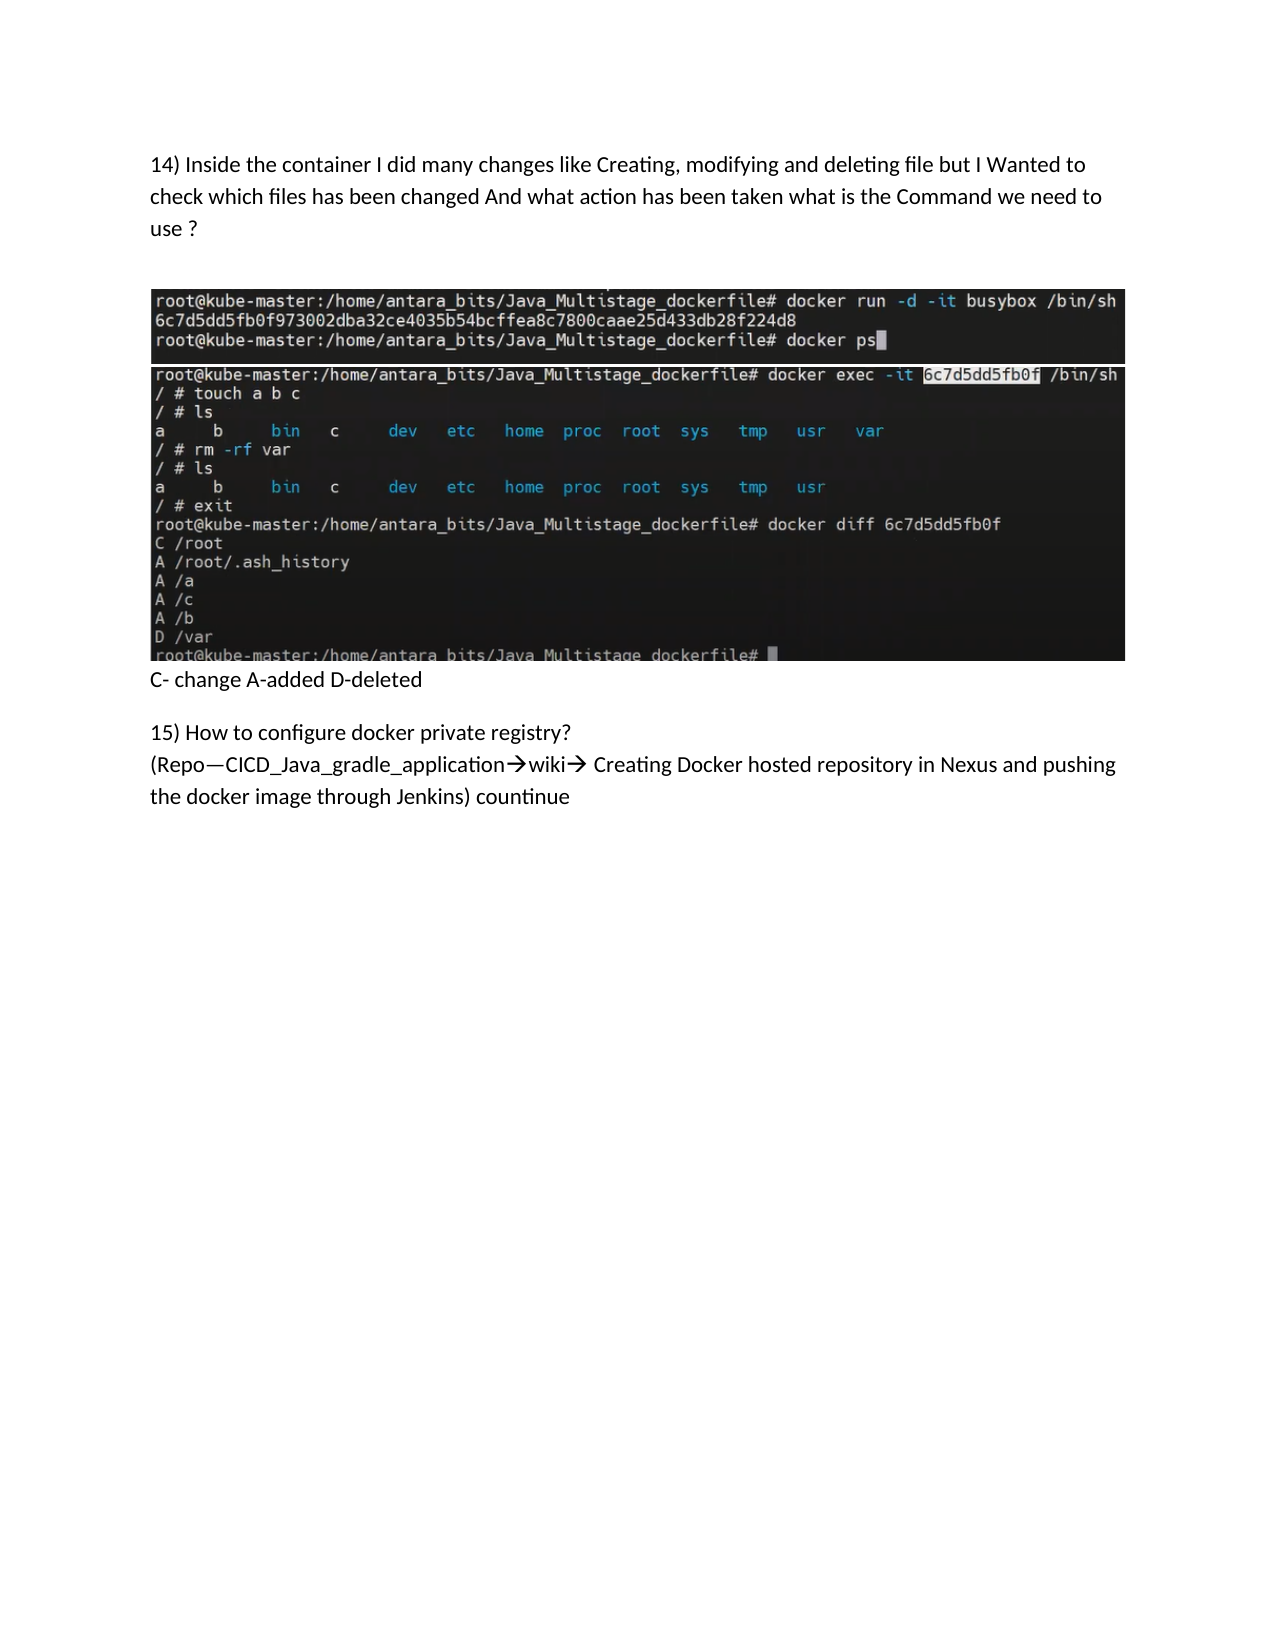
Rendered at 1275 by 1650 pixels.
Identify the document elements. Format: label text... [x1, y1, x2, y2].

text C- change A-added D-deleted [150, 661, 1125, 693]
text 14) Inside the container I did many changes like Creating, modifying and deleting file but I Wanted to check which files has been changed And what action has been taken what is the Command we need to use ? [150, 150, 1125, 242]
text (Repo—CICD_Java_gradle_applicationwiki Creating Docker hosted repository in Nexus and pushing the docker image through Jenkins) countinue [150, 750, 1125, 810]
text 15) How to configure docker private registry? [150, 718, 1125, 746]
text [150, 267, 1125, 289]
